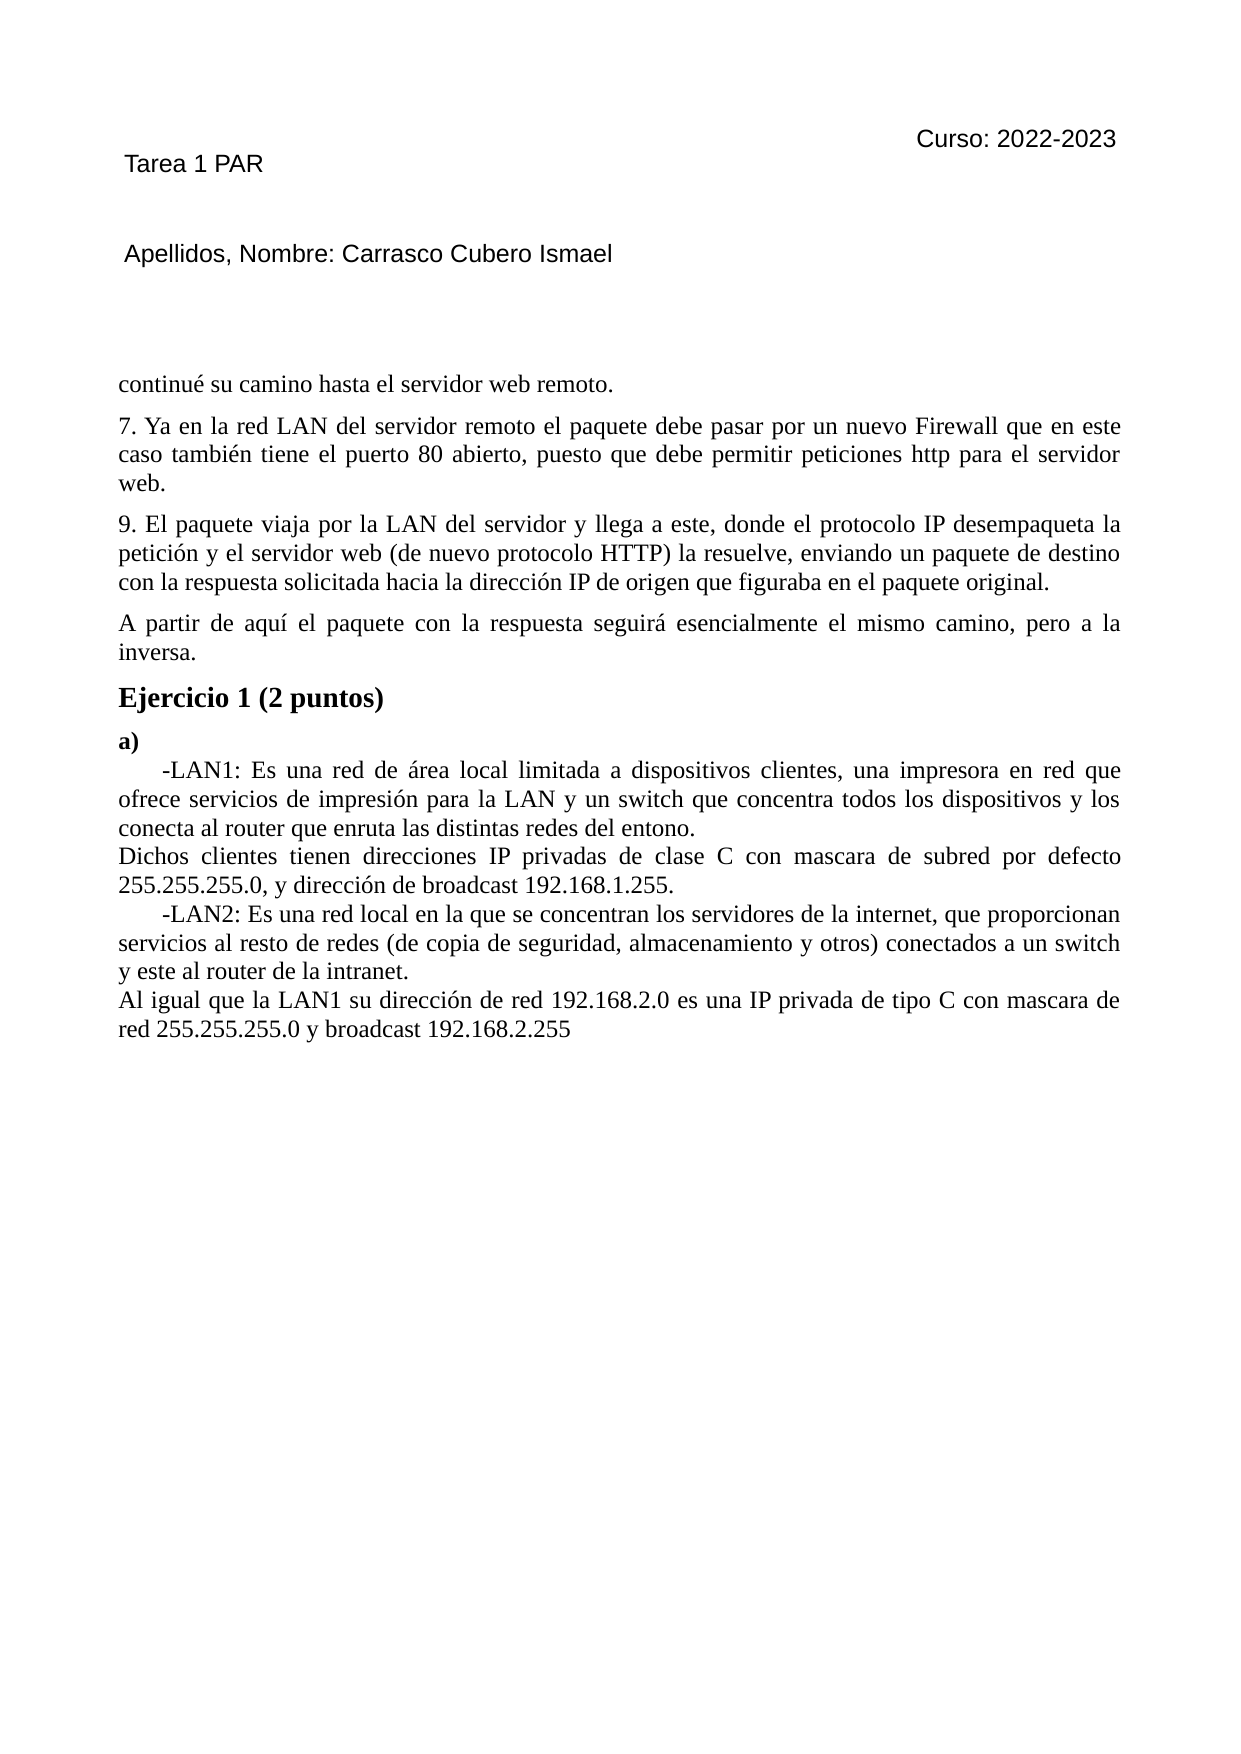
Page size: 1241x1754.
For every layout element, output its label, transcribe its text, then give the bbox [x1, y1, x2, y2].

text Dichos clientes tienen direcciones IP privadas de clase C con mascara de subred por defecto 255.255.255.0, y dirección de broadcast 192.168.1.255. [118, 841, 1122, 899]
text continué su camino hasta el servidor web remoto. [118, 369, 1122, 398]
text A partir de aquí el paquete con la respuesta seguirá esencialmente el mismo camino, pero a la inversa. [118, 608, 1122, 666]
text 9. El paquete viaja por la LAN del servidor y llega a este, donde el protocolo IP desempaqueta la petición y el servidor web (de nuevo protocolo HTTP) la resuelve, enviando un paquete de destino con la respuesta solicitada hacia la dirección IP de origen que figuraba en el paquete original. [118, 509, 1122, 596]
text Al igual que la LAN1 su dirección de red 192.168.2.0 es una IP privada de tipo C con mascara de red 255.255.255.0 y broadcast 192.168.2.255 [118, 985, 1122, 1043]
text a) [118, 726, 1122, 755]
subtitle Ejercicio 1 (2 puntos) [118, 680, 1122, 714]
text -LAN2: Es una red local en la que se concentran los servidores de la internet, que proporcionan servicios al resto de redes (de copia de seguridad, almacenamiento y otros) conectados a un switch y este al router de la intranet. [118, 899, 1122, 985]
text 7. Ya en la red LAN del servidor remoto el paquete debe pasar por un nuevo Firewall que en este caso también tiene el puerto 80 abierto, puesto que debe permitir peticiones http para el servidor web. [118, 411, 1122, 497]
text -LAN1: Es una red de área local limitada a dispositivos clientes, una impresora en red que ofrece servicios de impresión para la LAN y un switch que concentra todos los dispositivos y los conecta al router que enruta las distintas redes del entono. [118, 755, 1122, 841]
